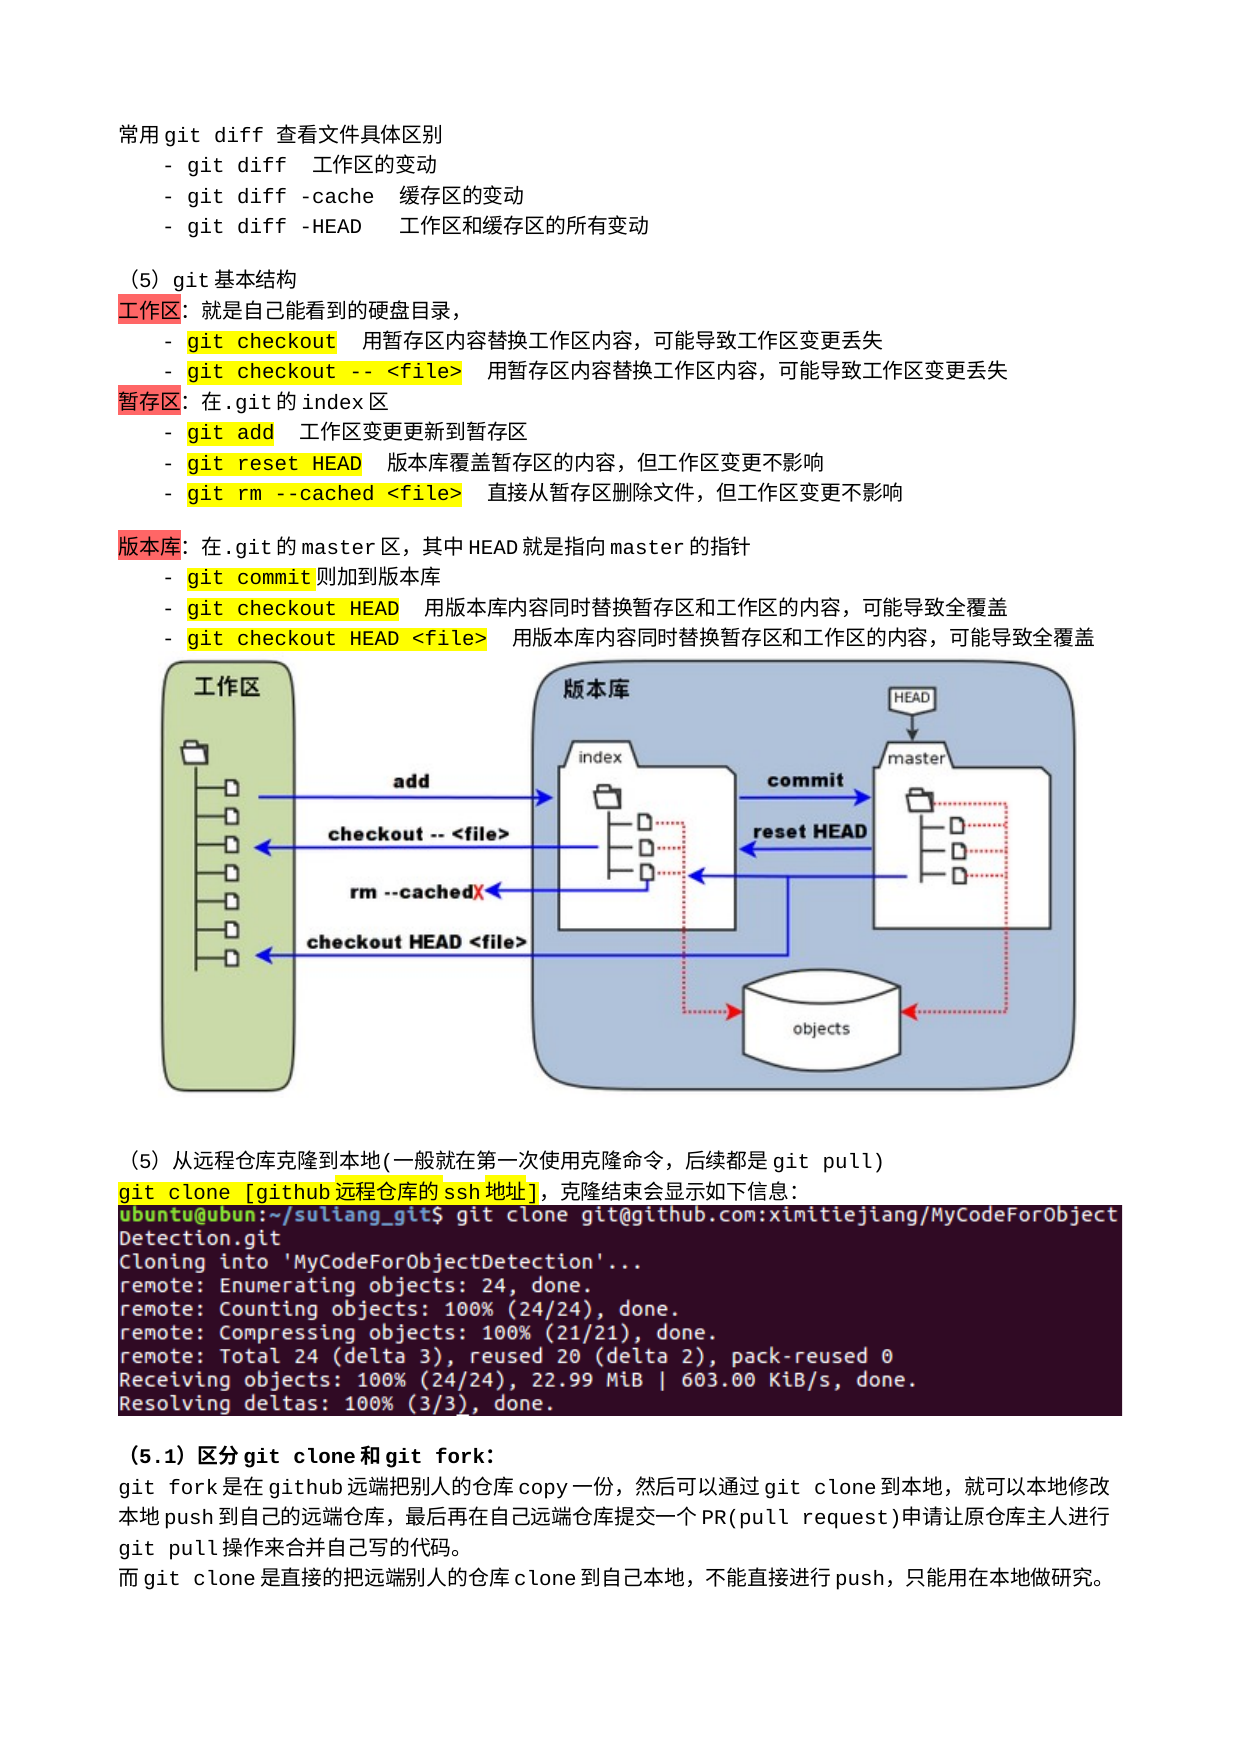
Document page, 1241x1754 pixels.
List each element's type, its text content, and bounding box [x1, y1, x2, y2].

text - git checkout HEAD <file> 用版本库内容同时替换暂存区和工作区的内容，可能导致全覆盖 [118, 621, 1122, 652]
text - git commit则加到版本库 [118, 561, 1122, 591]
text - git reset HEAD 版本库覆盖暂存区的内容，但工作区变更不影响 [118, 446, 1122, 476]
text - git diff -cache 缓存区的变动 [118, 179, 1122, 209]
text - git rm --cached <file> 直接从暂存区删除文件，但工作区变更不影响 [118, 476, 1122, 507]
picture [157, 651, 1083, 1098]
text 版本库：在.git的master区，其中HEAD就是指向master的指针 [118, 530, 1122, 561]
text - git checkout HEAD 用版本库内容同时替换暂存区和工作区的内容，可能导致全覆盖 [118, 591, 1122, 621]
text git fork是在github远端把别人的仓库copy一份，然后可以通过git clone到本地，就可以本地修改本地push到自己的远端仓库，最后再在自己远端仓库提交一个PR(pull request)申请让原仓库主人进行git pull操作来合并自己写的代码。 [118, 1470, 1122, 1561]
text （5）git基本结构 [118, 263, 1122, 294]
text - git diff 工作区的变动 [118, 148, 1122, 179]
text 而git clone是直接的把远端别人的仓库clone到自己本地，不能直接进行push，只能用在本地做研究。 [118, 1561, 1122, 1592]
text （5）从远程仓库克隆到本地(一般就在第一次使用克隆命令，后续都是git pull) [118, 1144, 1122, 1175]
text 暂存区：在.git的index区 [118, 385, 1122, 415]
text - git add 工作区变更更新到暂存区 [118, 415, 1122, 446]
text 工作区：就是自己能看到的硬盘目录， [118, 294, 1122, 324]
text - git checkout 用暂存区内容替换工作区内容，可能导致工作区变更丢失 [118, 324, 1122, 354]
text 常用git diff 查看文件具体区别 [118, 118, 1122, 148]
picture [118, 1205, 1123, 1416]
text - git diff -HEAD 工作区和缓存区的所有变动 [118, 209, 1122, 240]
text （5.1）区分git clone和git fork： [118, 1440, 1122, 1470]
text - git checkout -- <file> 用暂存区内容替换工作区内容，可能导致工作区变更丢失 [118, 354, 1122, 385]
text git clone [github远程仓库的ssh地址]，克隆结束会显示如下信息： [118, 1175, 1122, 1205]
